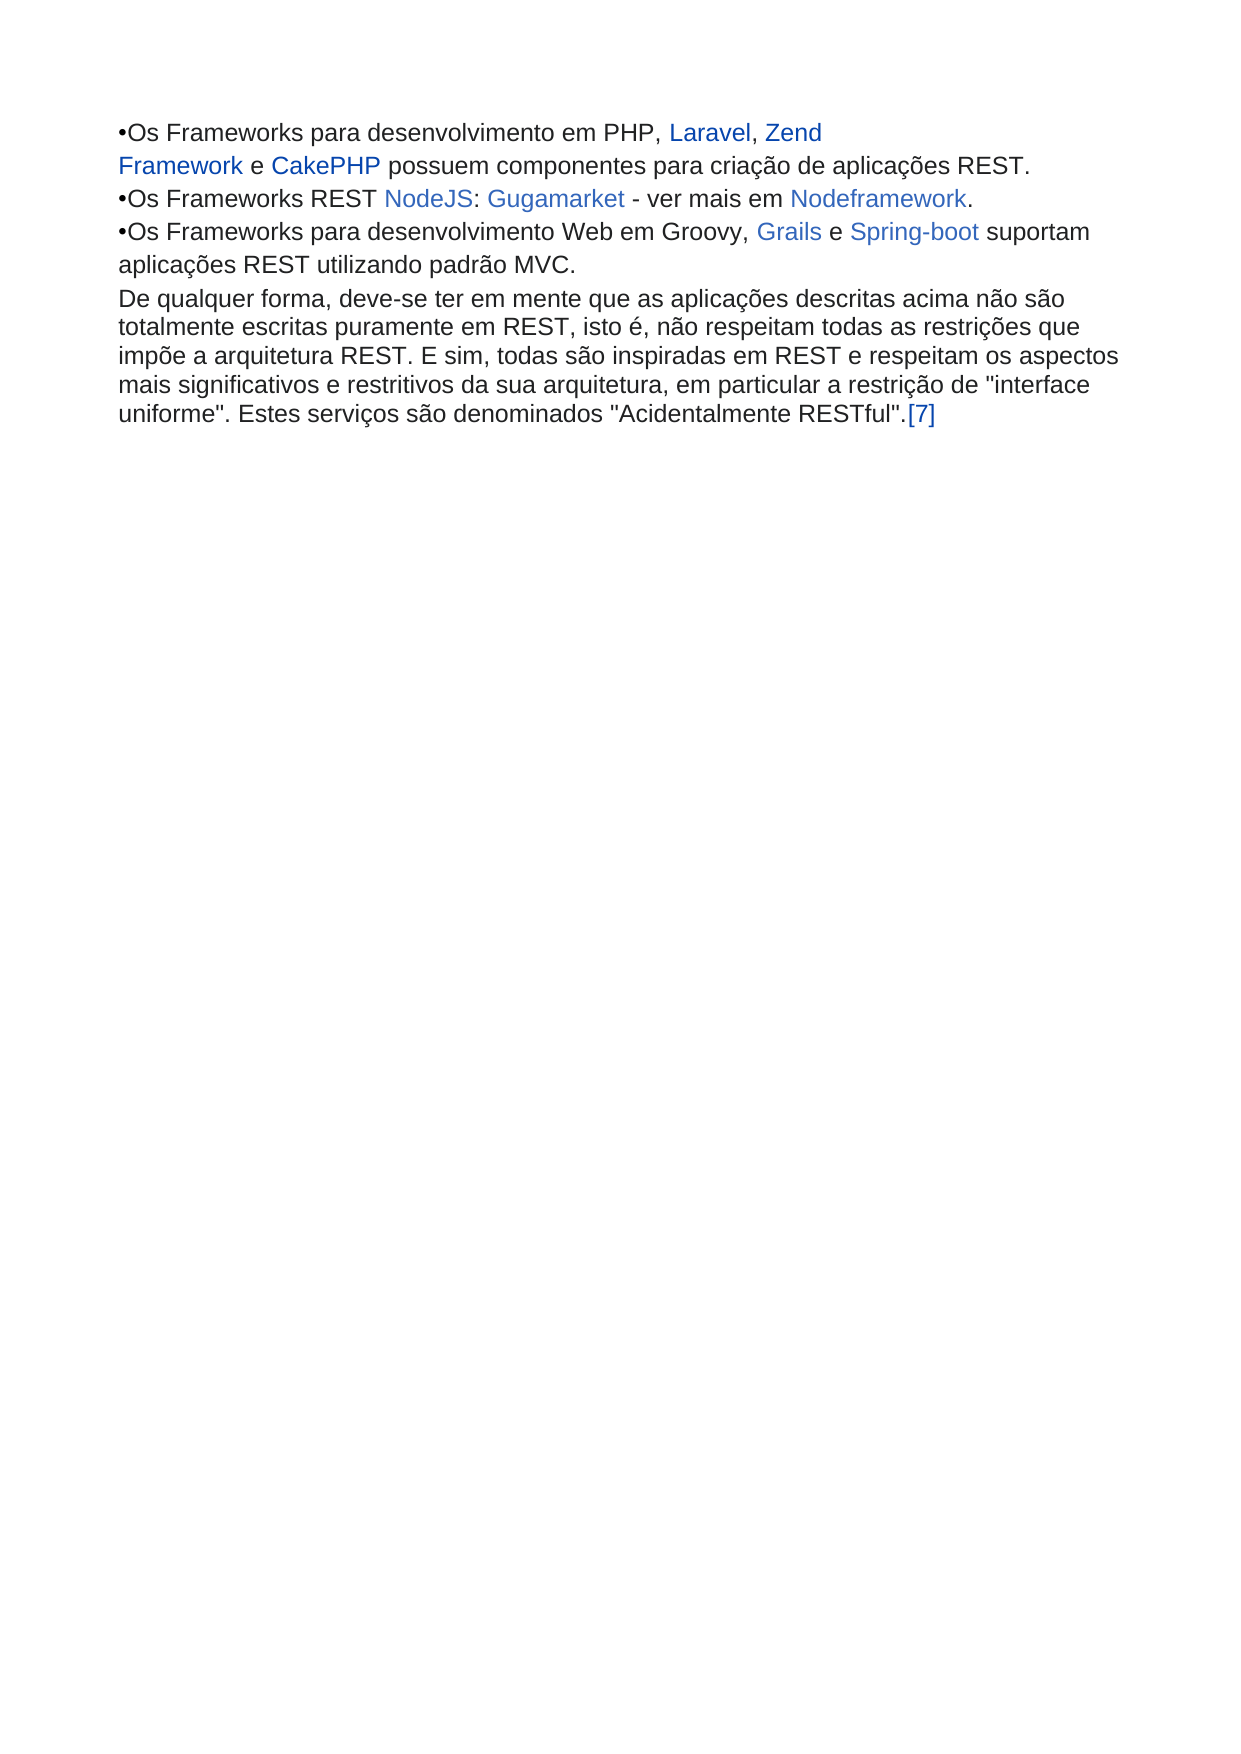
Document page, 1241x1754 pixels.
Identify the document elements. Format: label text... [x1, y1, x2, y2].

list Os Frameworks para desenvolvimento Web em Groovy, Grails e Spring-boot suportam aplicações REST utilizando padrão MVC. [118, 217, 1122, 279]
list Os Frameworks REST NodeJS: Gugamarket - ver mais em Nodeframework. [118, 184, 1122, 213]
list Os Frameworks para desenvolvimento em PHP, Laravel, Zend Framework e CakePHP possuem componentes para criação de aplicações REST. [118, 118, 1122, 180]
text De qualquer forma, deve-se ter em mente que as aplicações descritas acima não são totalmente escritas puramente em REST, isto é, não respeitam todas as restrições que impõe a arquitetura REST. E sim, todas são inspiradas em REST e respeitam os aspectos mais significativos e restritivos da sua arquitetura, em particular a restrição de "interface uniforme". Estes serviços são denominados "Acidentalmente RESTful".[7] [118, 283, 1122, 427]
